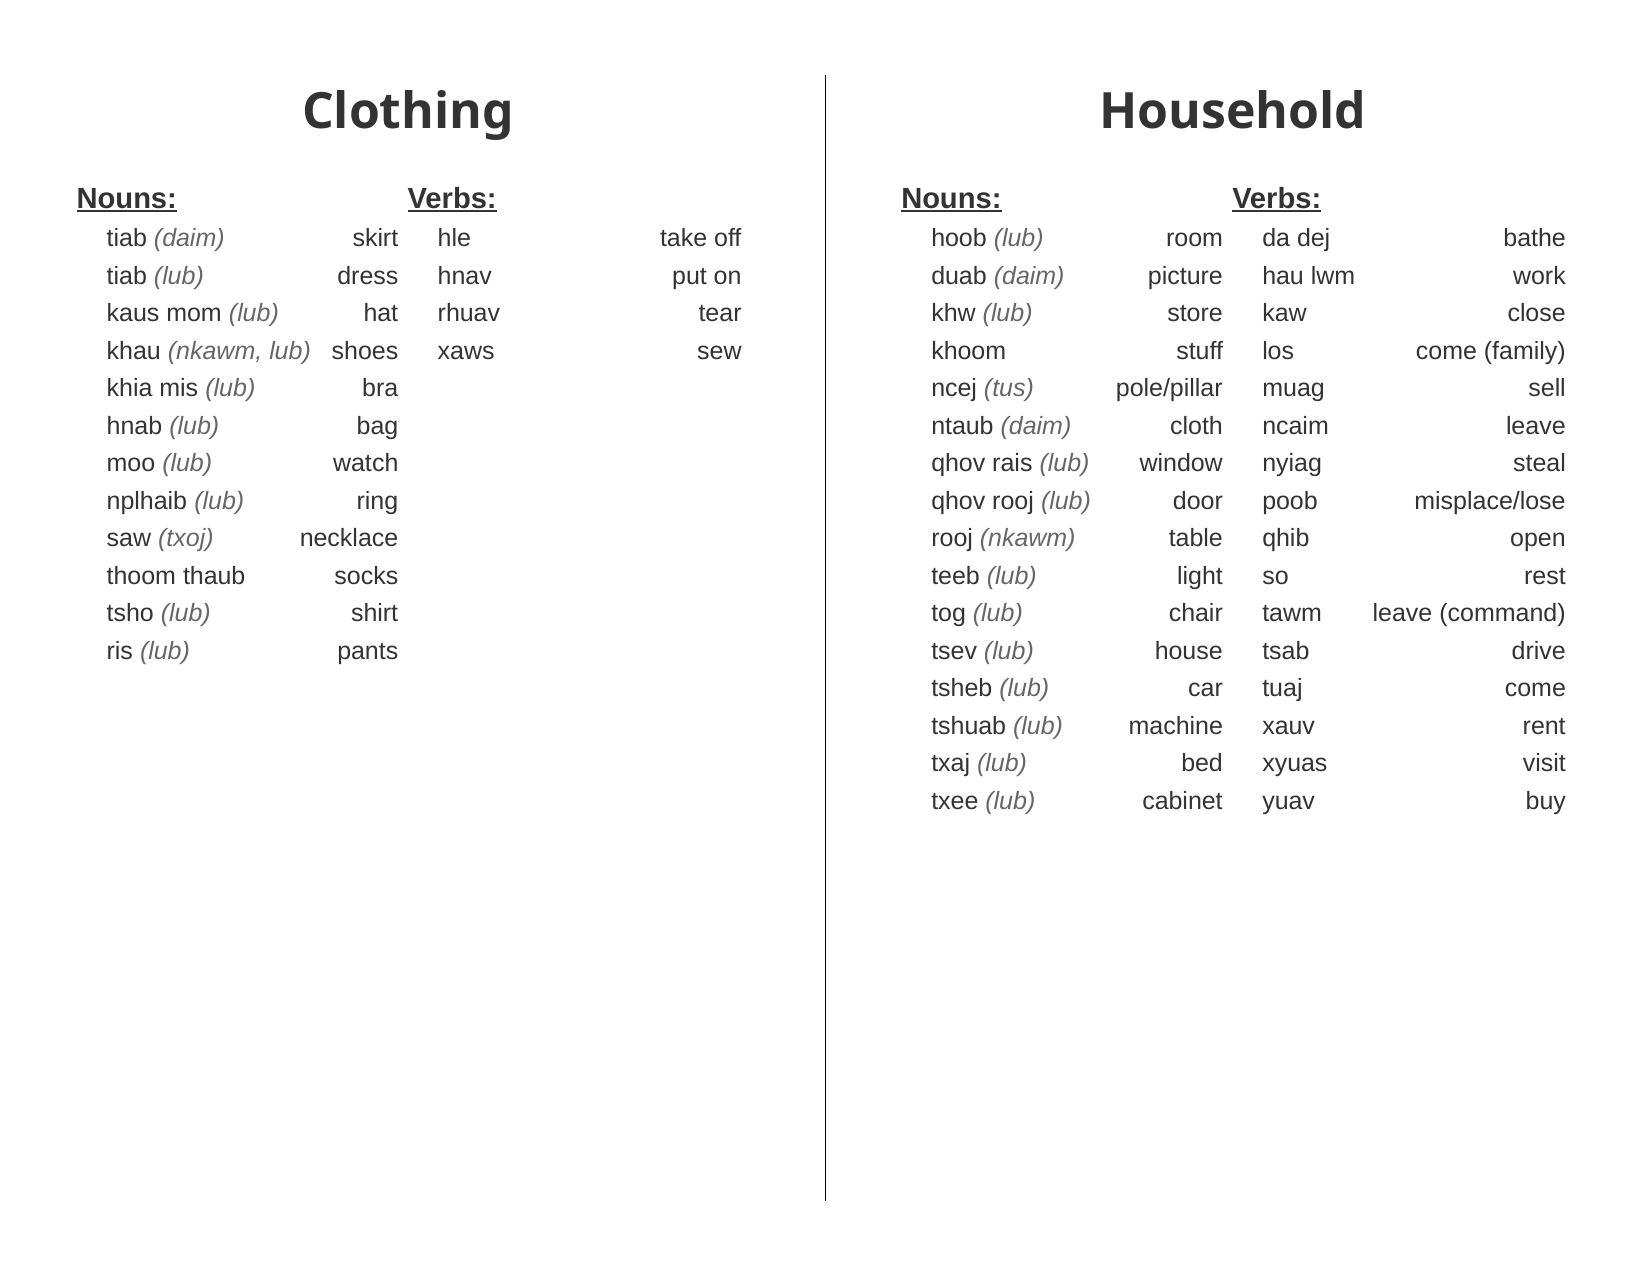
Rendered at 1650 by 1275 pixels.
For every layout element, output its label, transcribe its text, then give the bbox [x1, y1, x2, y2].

table_header Nouns: hoob (lub) room duab (daim) picture khw (lub) store khoom stuff ncej (tus) pole/pillar ntaub (daim) cloth qhov rais (lub) window qhov rooj (lub) door rooj (nkawm) table teeb (lub) light tog (lub) chair tsev (lub) house tsheb (lub) car tshuab (lub) machine txaj (lub) bed txee (lub) cabinet [901, 177, 1232, 815]
table_header Nouns: tiab (daim) skirt tiab (lub) dress kaus mom (lub) hat khau (nkawm, lub) shoes khia mis (lub) bra hnab (lub) bag moo (lub) watch nplhaib (lub) ring saw (txoj) necklace thoom thaub socks tsho (lub) shirt ris (lub) pants [76, 177, 407, 665]
table_header Verbs: hle take off hnav put on rhuav tear xaws sew [408, 177, 751, 665]
table_header Verbs: da dej bathe hau lwm work kaw close los come (family) muag sell ncaim leave nyiag steal poob misplace/lose qhib open so rest tawm leave (command) tsab drive tuaj come xauv rent xyuas visit yuav buy [1232, 177, 1575, 815]
text Clothing [75, 75, 741, 143]
text Household [900, 75, 1566, 143]
